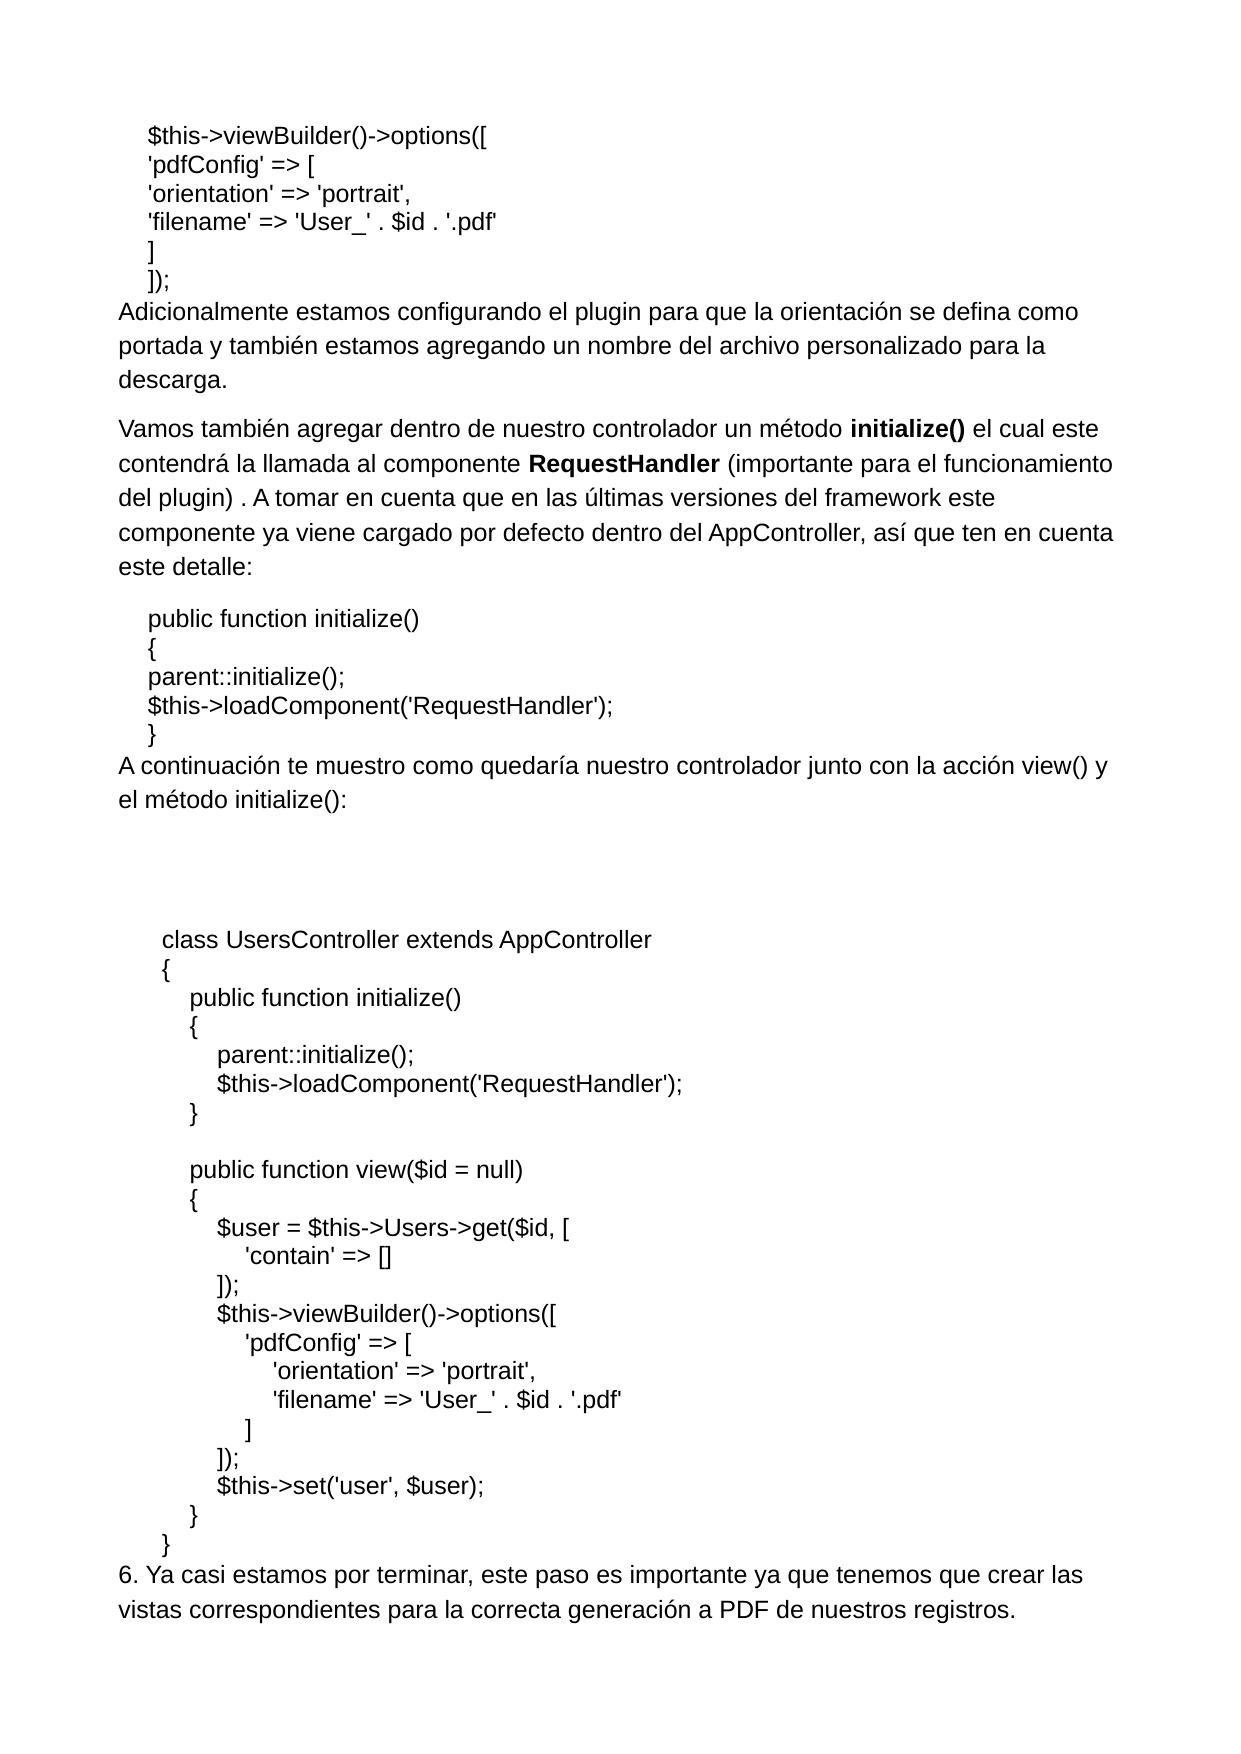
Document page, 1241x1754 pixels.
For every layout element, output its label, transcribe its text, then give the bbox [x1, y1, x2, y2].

text Vamos también agregar dentro de nuestro controlador un método initialize() el cual este contendrá la llamada al componente RequestHandler (importante para el funcionamiento del plugin) . A tomar en cuenta que en las últimas versiones del framework este componente ya viene cargado por defecto dentro del AppController, así que ten en cuenta este detalle: [118, 414, 1122, 581]
text Adicionalmente estamos configurando el plugin para que la orientación se defina como portada y también estamos agregando un nombre del archivo personalizado para la descarga. [118, 296, 1122, 394]
text A continuación te muestro como quedaría nuestro controlador junto con la acción view() y el método initialize(): [118, 751, 1122, 814]
table_header class UsersController extends AppController { public function initialize() { parent::initialize(); $this->loadComponent('RequestHandler'); } public function view($id = null) { $user = $this->Users->get($id, [ 'contain' => [] ]); $this->viewBuilder()->options([ 'pdfConfig' => [ 'orientation' => 'portrait', 'filename' => 'User_' . $id . '.pdf' ] ]); $this->set('user', $user); } } [159, 922, 1110, 1560]
text 6. Ya casi estamos por terminar, este paso es importante ya que tenemos que crear las vistas correspondientes para la correcta generación a PDF de nuestros registros. [118, 1560, 1122, 1624]
table_header public function initialize() { parent::initialize(); $this->loadComponent('RequestHandler'); } [145, 601, 749, 751]
table_header [118, 922, 159, 1560]
table_header [118, 601, 145, 751]
table_header $this->viewBuilder()->options([ 'pdfConfig' => [ 'orientation' => 'portrait', 'filename' => 'User_' . $id . '.pdf' ] ]); [145, 118, 945, 296]
table_header [118, 118, 145, 296]
